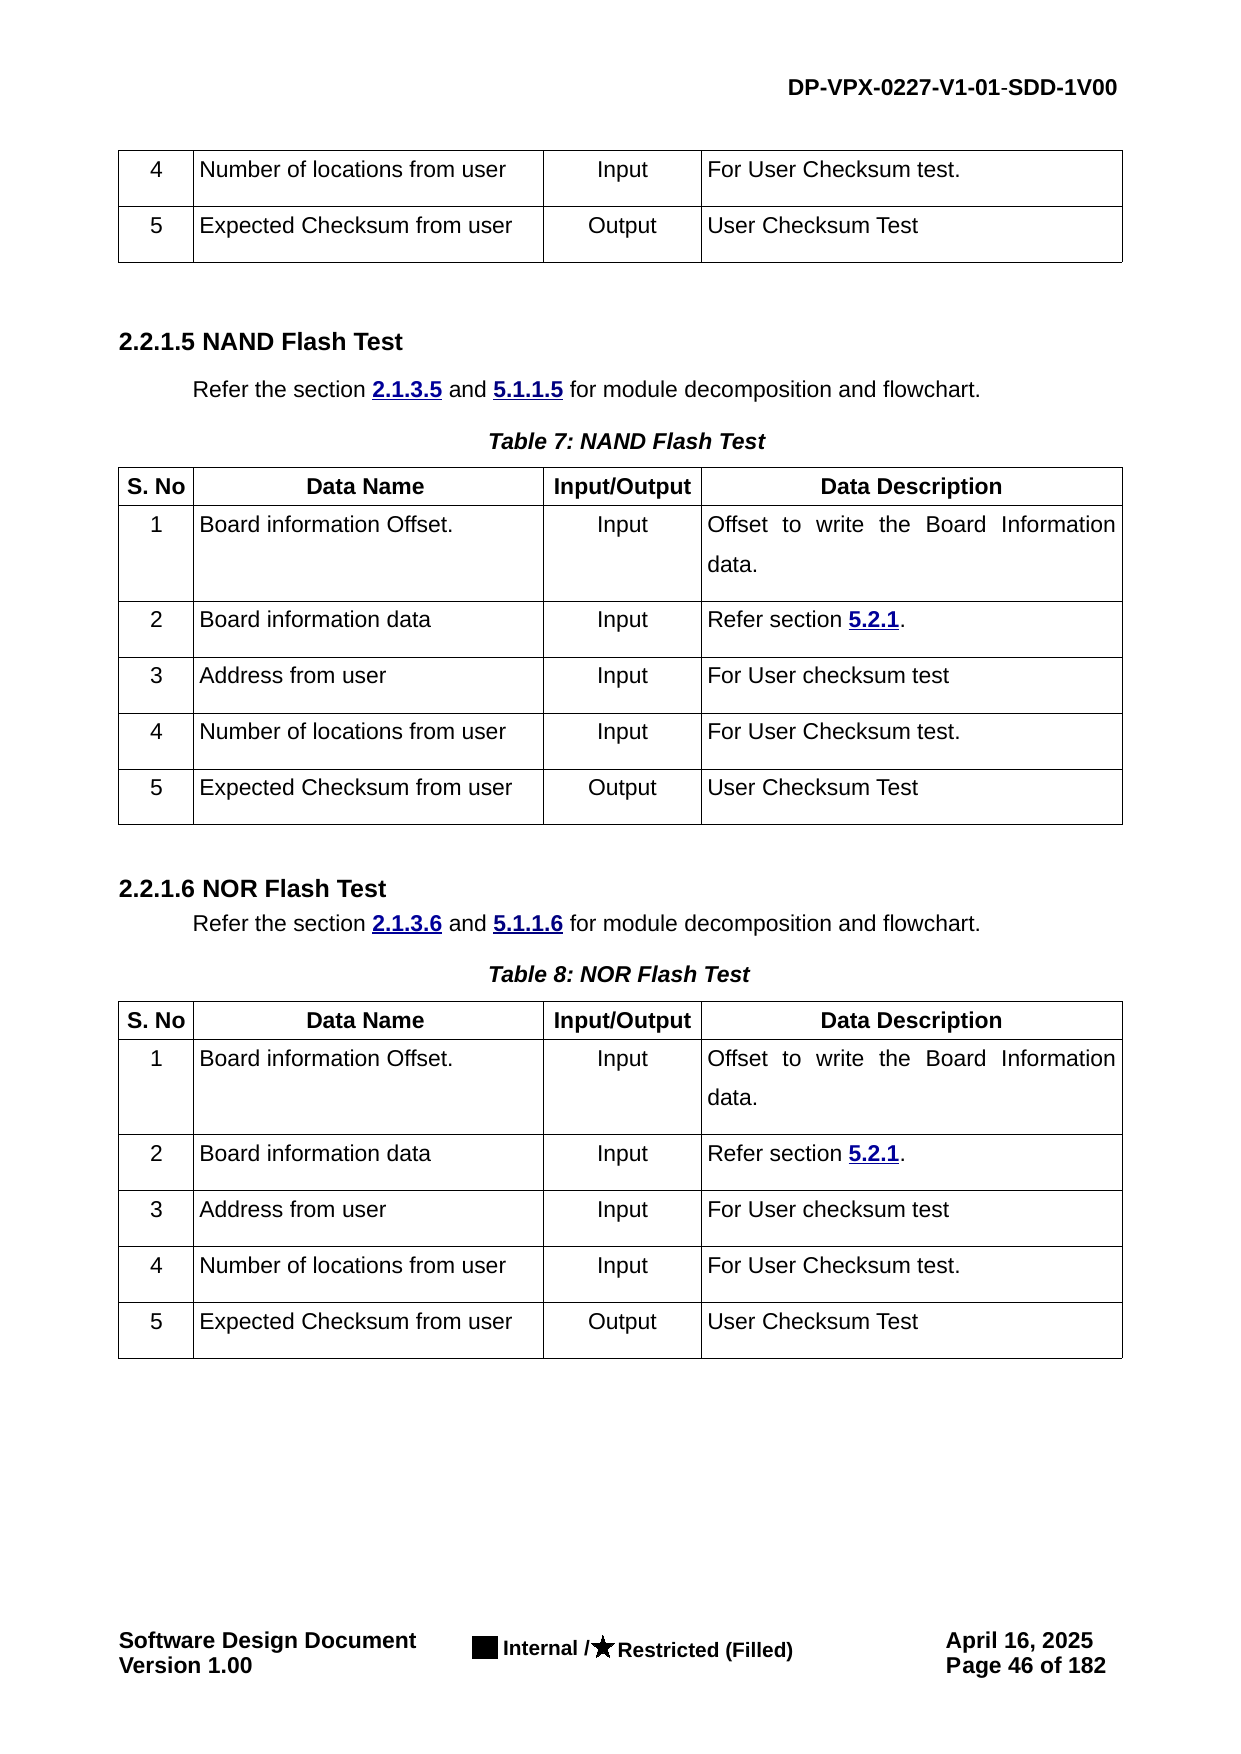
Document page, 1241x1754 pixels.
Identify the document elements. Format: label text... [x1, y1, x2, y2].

table_cell 5 [119, 1303, 193, 1358]
subtitle NAND Flash Test [118, 326, 1122, 355]
text Table 8: NOR Flash Test [118, 961, 1122, 988]
table_cell Refer section 5.2.1. [702, 1135, 1122, 1190]
table_cell Offset to write the Board Information data. [702, 1040, 1122, 1134]
table_cell 4 [119, 151, 193, 206]
table_cell 3 [119, 1191, 193, 1246]
table_cell User Checksum Test [702, 770, 1122, 824]
table_cell For User checksum test [702, 1191, 1122, 1246]
table_header Input/Output [544, 468, 701, 505]
table_cell Input [544, 151, 701, 206]
table_cell 2 [119, 602, 193, 657]
table_cell User Checksum Test [702, 1303, 1122, 1358]
table_cell 2 [119, 1135, 193, 1190]
table_cell Offset to write the Board Information data. [702, 506, 1122, 601]
table_cell Output [544, 1303, 701, 1358]
table_cell Board information data [194, 602, 543, 657]
table_cell Output [544, 770, 701, 824]
table_cell For User checksum test [702, 658, 1122, 712]
text Table 7: NAND Flash Test [118, 428, 1122, 454]
table_cell Number of locations from user [194, 714, 543, 768]
table_header Data Name [194, 1002, 543, 1039]
table_cell 1 [119, 1040, 193, 1134]
table_header Data Description [702, 468, 1122, 505]
table_cell Expected Checksum from user [194, 207, 543, 262]
table_cell Input [544, 602, 701, 657]
table_header S. No [119, 468, 193, 505]
table_cell Board information Offset. [194, 506, 543, 601]
table_cell 1 [119, 506, 193, 601]
table_header Data Name [194, 468, 543, 505]
table_cell Expected Checksum from user [194, 770, 543, 824]
table_cell Address from user [194, 1191, 543, 1246]
table_cell 5 [119, 770, 193, 824]
table_cell For User Checksum test. [702, 714, 1122, 768]
table_cell Address from user [194, 658, 543, 712]
subtitle NOR Flash Test [118, 874, 1122, 903]
table_cell Output [544, 207, 701, 262]
table_cell 3 [119, 658, 193, 712]
table_cell User Checksum Test [702, 207, 1122, 262]
text Refer the section 2.1.3.6 and 5.1.1.6 for module decomposition and flowchart. [118, 909, 1122, 936]
table_cell 4 [119, 714, 193, 768]
text Refer the section 2.1.3.5 and 5.1.1.5 for module decomposition and flowchart. [118, 376, 1122, 402]
table_cell Input [544, 1040, 701, 1134]
table_cell For User Checksum test. [702, 151, 1122, 206]
table_header Input/Output [544, 1002, 701, 1039]
table_cell Input [544, 1135, 701, 1190]
table_cell Input [544, 506, 701, 601]
table_cell Number of locations from user [194, 1247, 543, 1302]
table_cell Input [544, 658, 701, 712]
table_cell Expected Checksum from user [194, 1303, 543, 1358]
table_header Data Description [702, 1002, 1122, 1039]
table_header S. No [119, 1002, 193, 1039]
table_cell Board information data [194, 1135, 543, 1190]
table_cell Input [544, 1247, 701, 1302]
table_cell Board information Offset. [194, 1040, 543, 1134]
table_cell Refer section 5.2.1. [702, 602, 1122, 657]
table_cell 4 [119, 1247, 193, 1302]
table_cell 5 [119, 207, 193, 262]
table_cell Number of locations from user [194, 151, 543, 206]
table_cell Input [544, 1191, 701, 1246]
table_cell Input [544, 714, 701, 768]
table_cell For User Checksum test. [702, 1247, 1122, 1302]
